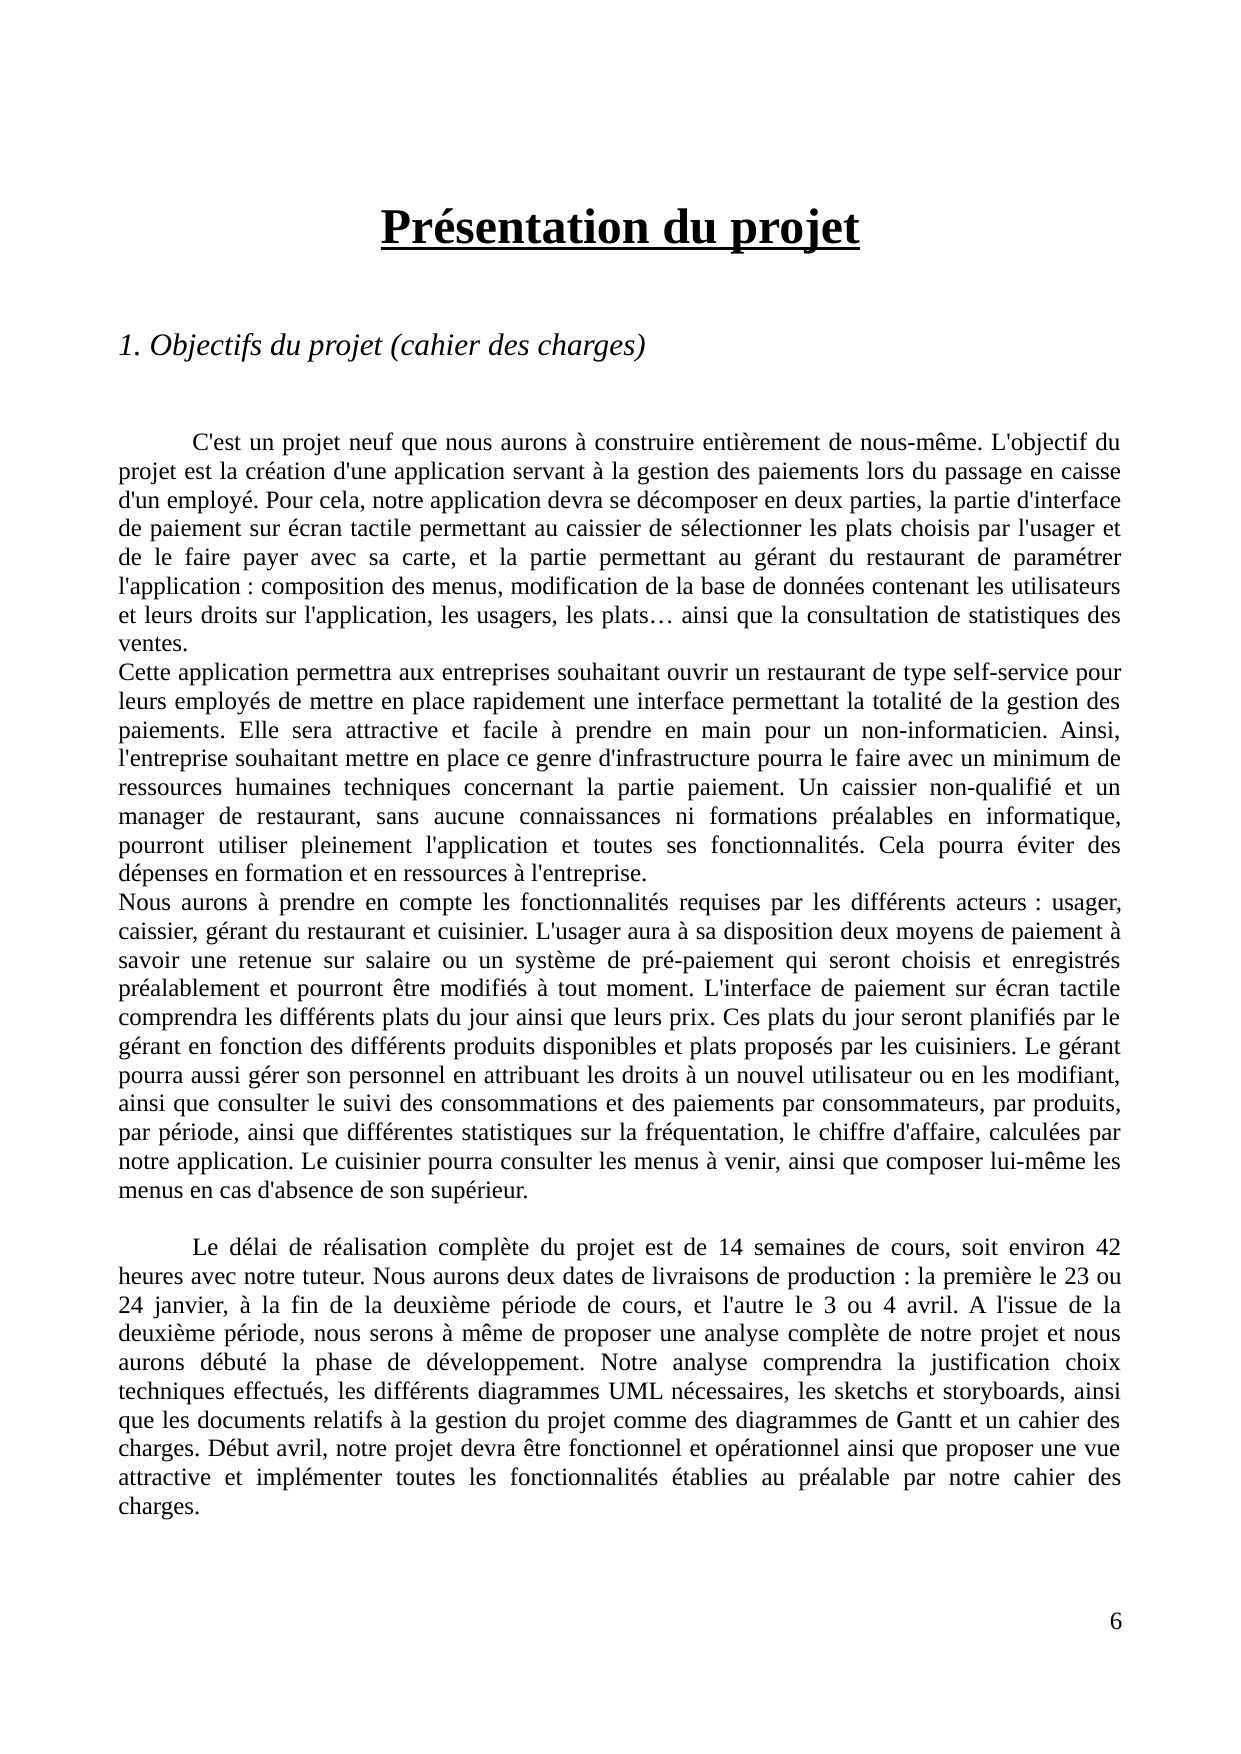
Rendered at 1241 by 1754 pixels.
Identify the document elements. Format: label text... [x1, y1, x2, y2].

text Le délai de réalisation complète du projet est de 14 semaines de cours, soit environ 42 heures avec notre tuteur. Nous aurons deux dates de livraisons de production : la première le 23 ou 24 janvier, à la fin de la deuxième période de cours, et l'autre le 3 ou 4 avril. A l'issue de la deuxième période, nous serons à même de proposer une analyse complète de notre projet et nous aurons débuté la phase de développement. Notre analyse comprendra la justification choix techniques effectués, les différents diagrammes UML nécessaires, les sketchs et storyboards, ainsi que les documents relatifs à la gestion du projet comme des diagrammes de Gantt et un cahier des charges. Début avril, notre projet devra être fonctionnel et opérationnel ainsi que proposer une vue attractive et implémenter toutes les fonctionnalités établies au préalable par notre cahier des charges. [118, 1232, 1122, 1520]
text Cette application permettra aux entreprises souhaitant ouvrir un restaurant de type self-service pour leurs employés de mettre en place rapidement une interface permettant la totalité de la gestion des paiements. Elle sera attractive et facile à prendre en main pour un non-informaticien. Ainsi, l'entreprise souhaitant mettre en place ce genre d'infrastructure pourra le faire avec un minimum de ressources humaines techniques concernant la partie paiement. Un caissier non-qualifié et un manager de restaurant, sans aucune connaissances ni formations préalables en informatique, pourront utiliser pleinement l'application et toutes ses fonctionnalités. Cela pourra éviter des dépenses en formation et en ressources à l'entreprise. [118, 657, 1122, 887]
text Présentation du projet [118, 197, 1122, 255]
text 1. Objectifs du projet (cahier des charges) [118, 327, 1122, 362]
text Nous aurons à prendre en compte les fonctionnalités requises par les différents acteurs : usager, caissier, gérant du restaurant et cuisinier. L'usager aura à sa disposition deux moyens de paiement à savoir une retenue sur salaire ou un système de pré-paiement qui seront choisis et enregistrés préalablement et pourront être modifiés à tout moment. L'interface de paiement sur écran tactile comprendra les différents plats du jour ainsi que leurs prix. Ces plats du jour seront planifiés par le gérant en fonction des différents produits disponibles et plats proposés par les cuisiniers. Le gérant pourra aussi gérer son personnel en attribuant les droits à un nouvel utilisateur ou en les modifiant, ainsi que consulter le suivi des consommations et des paiements par consommateurs, par produits, par période, ainsi que différentes statistiques sur la fréquentation, le chiffre d'affaire, calculées par notre application. Le cuisinier pourra consulter les menus à venir, ainsi que composer lui-même les menus en cas d'absence de son supérieur. [118, 887, 1122, 1203]
text C'est un projet neuf que nous aurons à construire entièrement de nous-même. L'objectif du projet est la création d'une application servant à la gestion des paiements lors du passage en caisse d'un employé. Pour cela, notre application devra se décomposer en deux parties, la partie d'interface de paiement sur écran tactile permettant au caissier de sélectionner les plats choisis par l'usager et de le faire payer avec sa carte, et la partie permettant au gérant du restaurant de paramétrer l'application : composition des menus, modification de la base de données contenant les utilisateurs et leurs droits sur l'application, les usagers, les plats… ainsi que la consultation de statistiques des ventes. [118, 427, 1122, 657]
